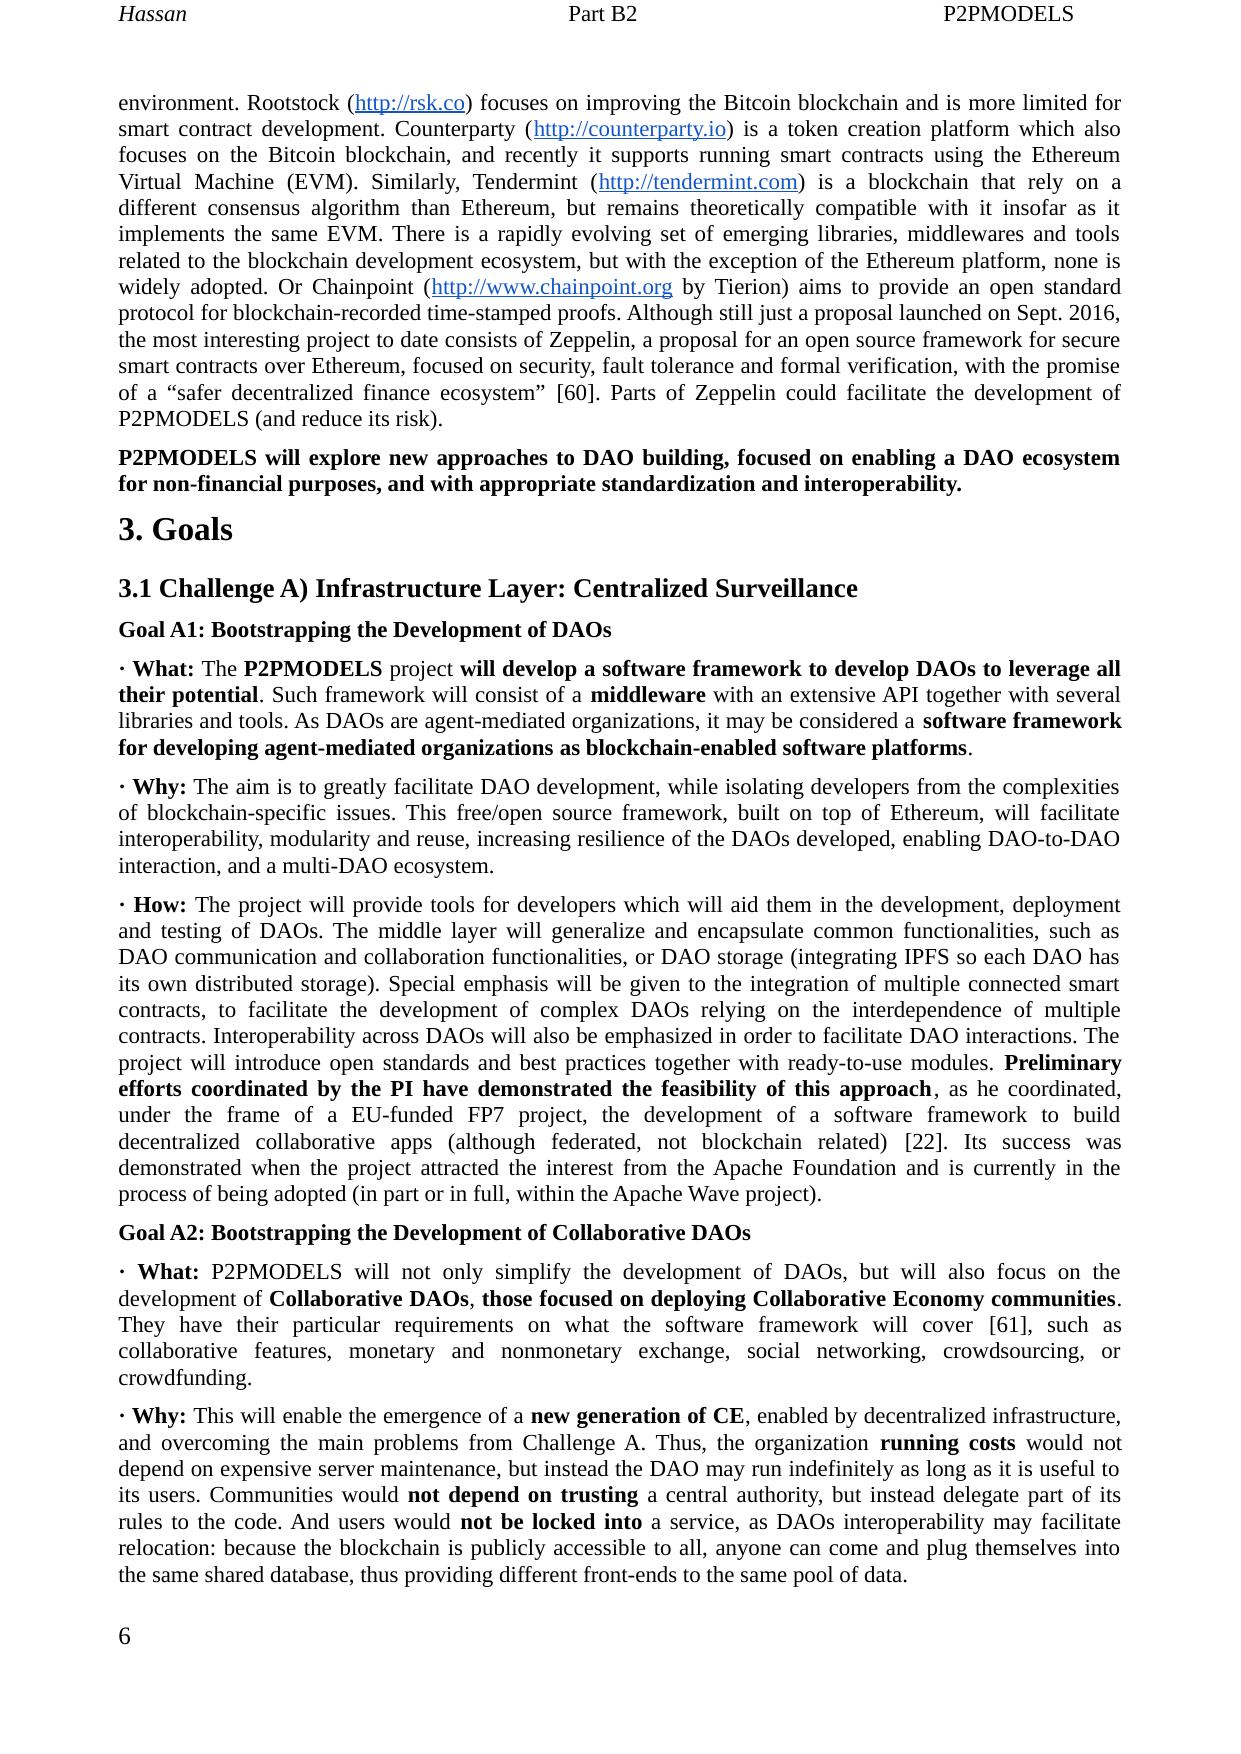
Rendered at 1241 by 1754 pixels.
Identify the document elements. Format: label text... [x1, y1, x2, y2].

text · Why: This will enable the emergence of a new generation of CE, enabled by decentralized infrastructure, and overcoming the main problems from Challenge A. Thus, the organization running costs would not depend on expensive server maintenance, but instead the DAO may run indefinitely as long as it is useful to its users. Communities would not depend on trusting a central authority, but instead delegate part of its rules to the code. And users would not be locked into a service, as DAOs interoperability may facilitate relocation: because the blockchain is publicly accessible to all, anyone can come and plug themselves into the same shared database, thus providing different front-ends to the same pool of data. [118, 1402, 1122, 1587]
text · What: P2PMODELS will not only simplify the development of DAOs, but will also focus on the development of Collaborative DAOs, those focused on deploying Collaborative Economy communities. They have their particular requirements on what the software framework will cover [61], such as collaborative features, monetary and nonmonetary exchange, social networking, crowdsourcing, or crowdfunding. [118, 1258, 1122, 1390]
text environment. Rootstock (http://rsk.co) focuses on improving the Bitcoin blockchain and is more limited for smart contract development. Counterparty (http://counterparty.io) is a token creation platform which also focuses on the Bitcoin blockchain, and recently it supports running smart contracts using the Ethereum Virtual Machine (EVM). Similarly, Tendermint (http://tendermint.com) is a blockchain that rely on a different consensus algorithm than Ethereum, but remains theoretically compatible with it insofar as it implements the same EVM. There is a rapidly evolving set of emerging libraries, middlewares and tools related to the blockchain development ecosystem, but with the exception of the Ethereum platform, none is widely adopted. Or Chainpoint (http://www.chainpoint.org by Tierion) aims to provide an open standard protocol for blockchain-recorded time-stamped proofs. Although still just a proposal launched on Sept. 2016, the most interesting project to date consists of Zeppelin, a proposal for an open source framework for secure smart contracts over Ethereum, focused on security, fault tolerance and formal verification, with the promise of a “safer decentralized finance ecosystem” [60]. Parts of Zeppelin could facilitate the development of P2PMODELS (and reduce its risk). [118, 89, 1122, 431]
text Goal A2: Bootstrapping the Development of Collaborative DAOs [118, 1219, 1122, 1246]
text 3. Goals [118, 509, 1122, 547]
text · Why: The aim is to greatly facilitate DAO development, while isolating developers from the complexities of blockchain-specific issues. This free/open source framework, built on top of Ethereum, will facilitate interoperability, modularity and reuse, increasing resilience of the DAOs developed, enabling DAO-to-DAO interaction, and a multi-DAO ecosystem. [118, 773, 1122, 878]
text Goal A1: Bootstrapping the Development of DAOs [118, 616, 1122, 642]
text P2PMODELS will explore new approaches to DAO building, focused on enabling a DAO ecosystem for non-financial purposes, and with appropriate standardization and interoperability. [118, 444, 1122, 496]
subtitle 3.1 Challenge A) Infrastructure Layer: Centralized Surveillance [118, 572, 1122, 603]
text · How: The project will provide tools for developers which will aid them in the development, deployment and testing of DAOs. The middle layer will generalize and encapsulate common functionalities, such as DAO communication and collaboration functionalities, or DAO storage (integrating IPFS so each DAO has its own distributed storage). Special emphasis will be given to the integration of multiple connected smart contracts, to facilitate the development of complex DAOs relying on the interdependence of multiple contracts. Interoperability across DAOs will also be emphasized in order to facilitate DAO interactions. The project will introduce open standards and best practices together with ready-to-use modules. Preliminary efforts coordinated by the PI have demonstrated the feasibility of this approach, as he coordinated, under the frame of a EU-funded FP7 project, the development of a software framework to build decentralized collaborative apps (although federated, not blockchain related) [22]. Its success was demonstrated when the project attracted the interest from the Apache Foundation and is currently in the process of being adopted (in part or in full, within the Apache Wave project). [118, 891, 1122, 1207]
text · What: The P2PMODELS project will develop a software framework to develop DAOs to leverage all their potential. Such framework will consist of a middleware with an extensive API together with several libraries and tools. As DAOs are agent-mediated organizations, it may be considered a software framework for developing agent-mediated organizations as blockchain-enabled software platforms. [118, 655, 1122, 760]
